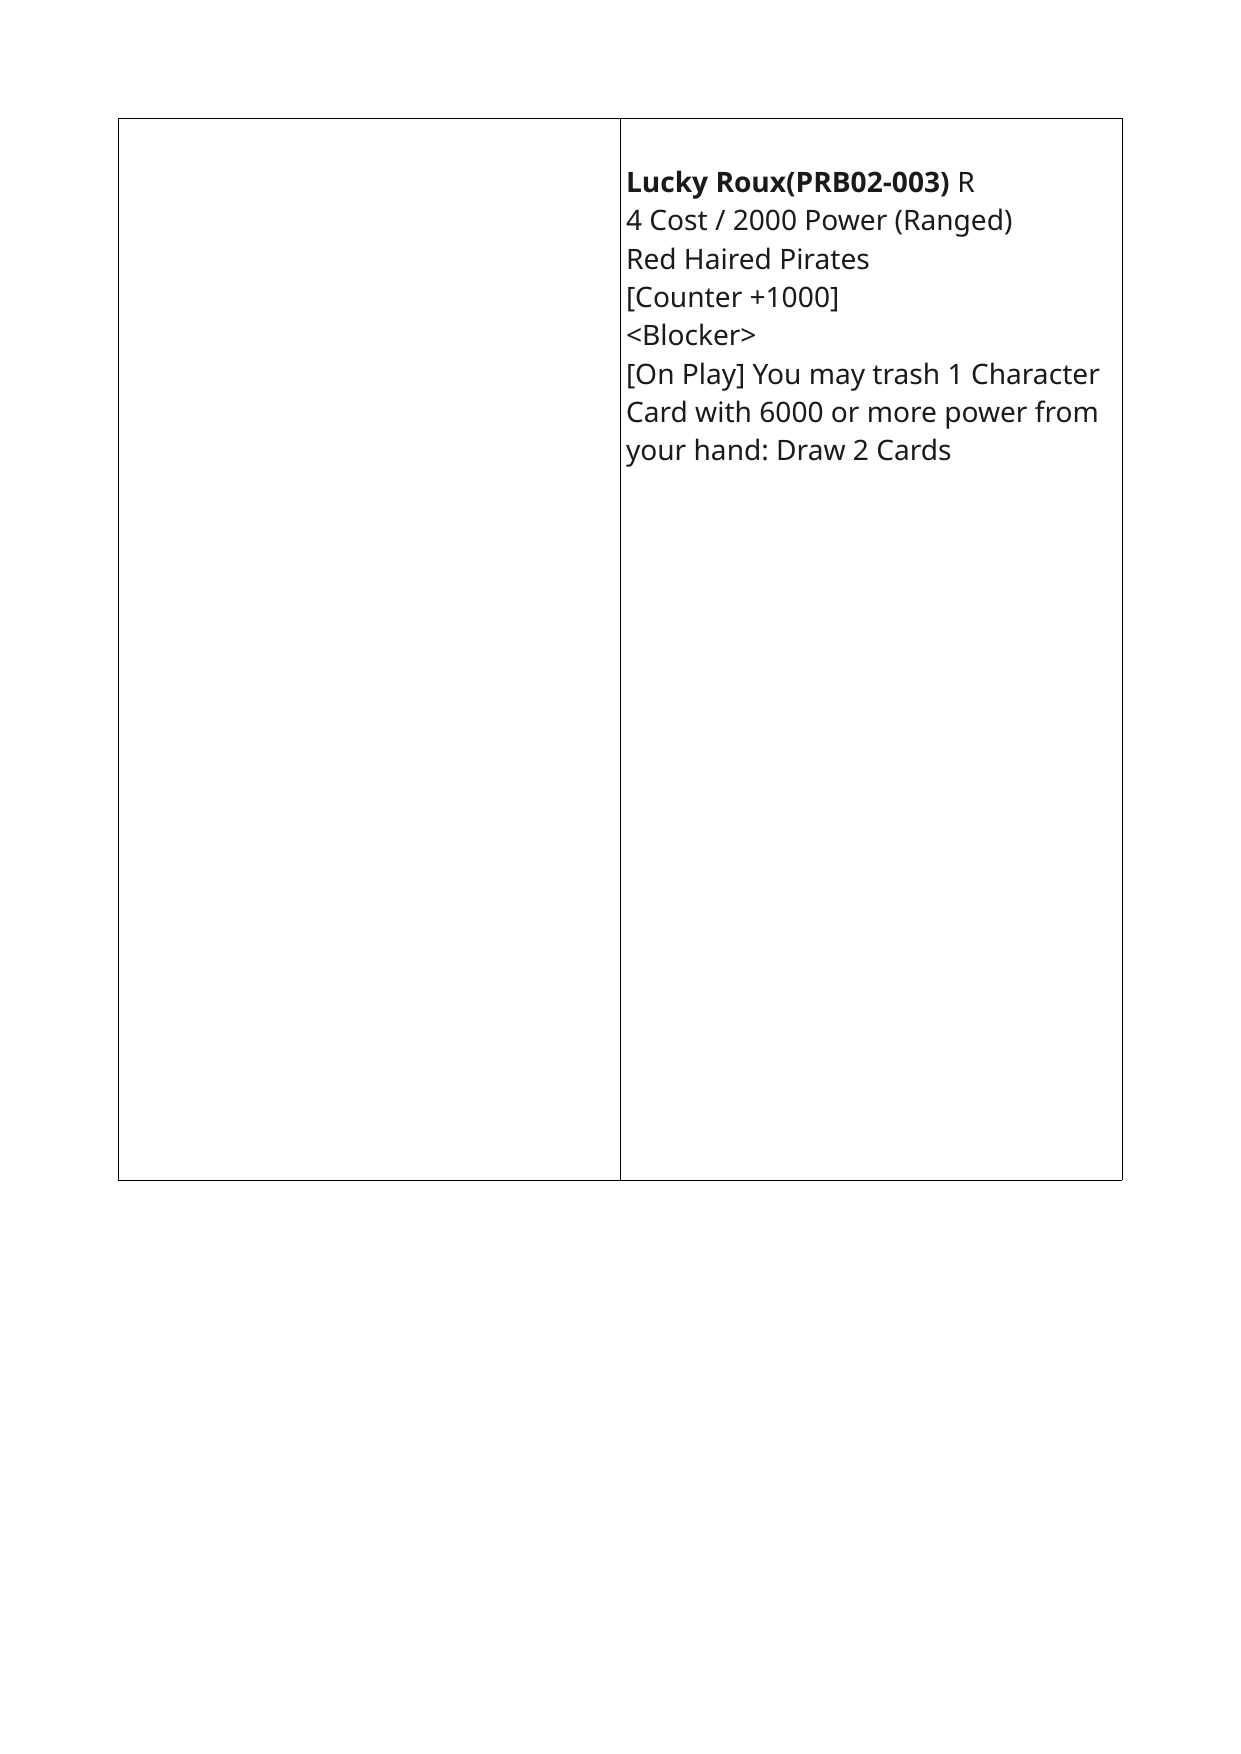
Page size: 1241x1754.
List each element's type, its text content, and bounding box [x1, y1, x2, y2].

table_header [119, 119, 620, 1180]
table_header Lucky Roux(PRB02-003) R 4 Cost / 2000 Power (Ranged) Red Haired Pirates [Counter +1000] <Blocker> [On Play] You may trash 1 Character Card with 6000 or more power from your hand: Draw 2 Cards [621, 119, 1122, 1180]
